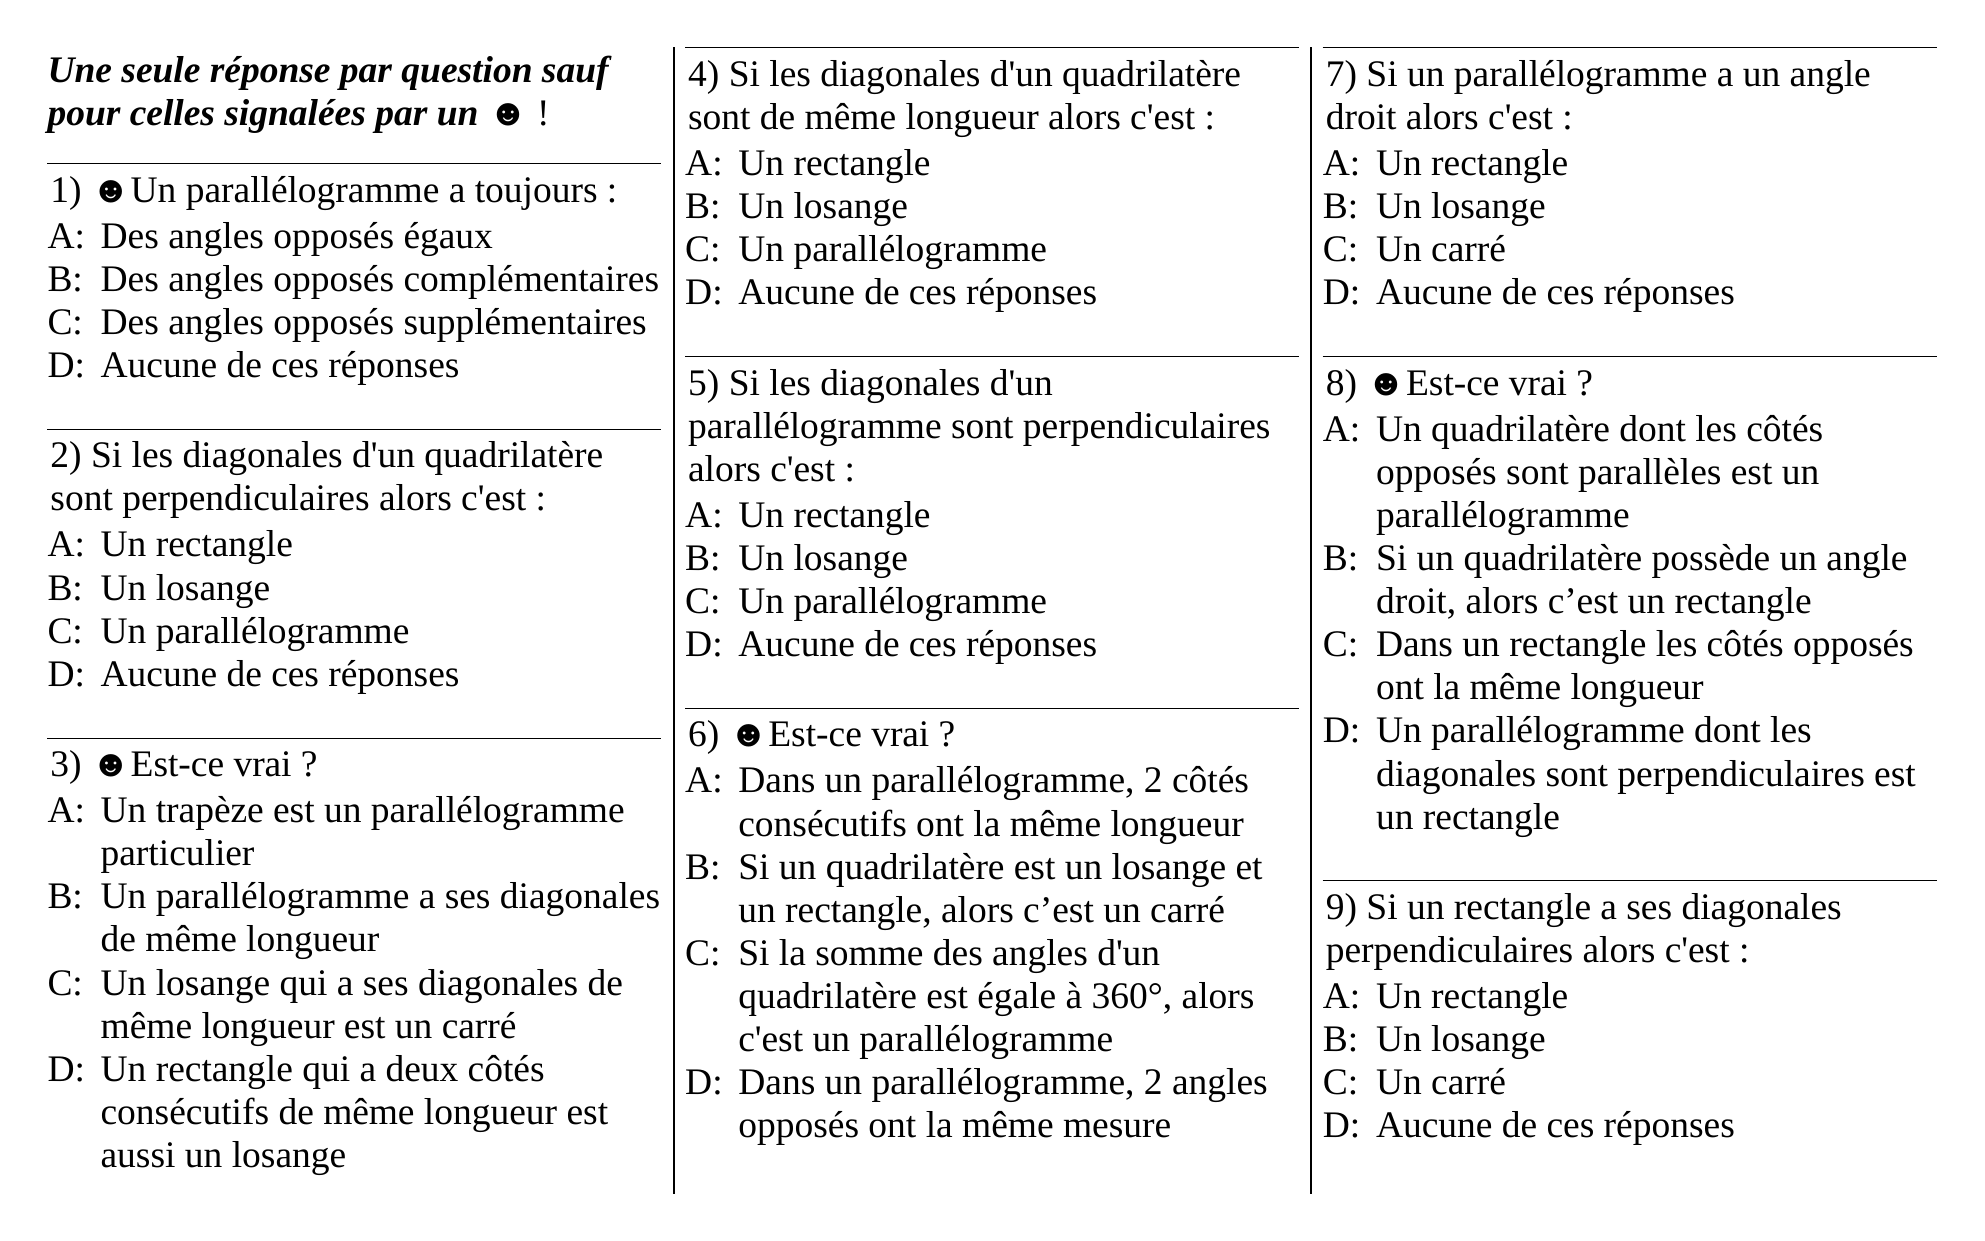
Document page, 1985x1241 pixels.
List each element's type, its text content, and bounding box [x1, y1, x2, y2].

list Un trapèze est un parallélogramme particulier [47, 787, 661, 874]
list Dans un parallélogramme, 2 côtés consécutifs ont la même longueur [685, 758, 1299, 844]
list Un parallélogramme [47, 608, 661, 651]
list Un rectangle [1323, 973, 1937, 1017]
list Aucune de ces réponses [47, 651, 661, 694]
list Un losange [47, 565, 661, 608]
list ☻Un parallélogramme a toujours : [47, 164, 661, 213]
list Un parallélogramme [685, 578, 1299, 622]
list Si un parallélogramme a un angle droit alors c'est : [1323, 48, 1937, 140]
list Un losange [1323, 183, 1937, 227]
list Un rectangle qui a deux côtés consécutifs de même longueur est aussi un losange [47, 1046, 661, 1176]
list Aucune de ces réponses [1323, 270, 1937, 313]
list Un quadrilatère dont les côtés opposés sont parallèles est un parallélogramme [1323, 406, 1937, 535]
list Un carré [1323, 1060, 1937, 1103]
list Un losange [685, 183, 1299, 227]
list Un parallélogramme dont les diagonales sont perpendiculaires est un rectangle [1323, 708, 1937, 837]
list Si les diagonales d'un quadrilatère sont de même longueur alors c'est : [685, 48, 1299, 140]
text Une seule réponse par question sauf pour celles signalées par un ☻ ! [47, 47, 661, 133]
list Un rectangle [685, 140, 1299, 183]
list Un parallélogramme a ses diagonales de même longueur [47, 874, 661, 960]
list Des angles opposés supplémentaires [47, 299, 661, 342]
list Aucune de ces réponses [685, 270, 1299, 313]
list Un carré [1323, 227, 1937, 270]
list Si la somme des angles d'un quadrilatère est égale à 360°, alors c'est un parallélogramme [685, 930, 1299, 1060]
list Si les diagonales d'un parallélogramme sont perpendiculaires alors c'est : [685, 357, 1299, 492]
list Aucune de ces réponses [47, 342, 661, 386]
list Si les diagonales d'un quadrilatère sont perpendiculaires alors c'est : [47, 430, 661, 522]
list Si un quadrilatère est un losange et un rectangle, alors c’est un carré [685, 844, 1299, 930]
list Un rectangle [685, 492, 1299, 535]
list Un losange qui a ses diagonales de même longueur est un carré [47, 960, 661, 1046]
list Aucune de ces réponses [1323, 1103, 1937, 1146]
list Si un rectangle a ses diagonales perpendiculaires alors c'est : [1323, 881, 1937, 973]
list Aucune de ces réponses [685, 622, 1299, 665]
list Un rectangle [1323, 140, 1937, 183]
list Des angles opposés égaux [47, 213, 661, 256]
list Un losange [685, 535, 1299, 578]
list Des angles opposés complémentaires [47, 256, 661, 299]
list ☻Est-ce vrai ? [47, 739, 661, 787]
list Dans un parallélogramme, 2 angles opposés ont la même mesure [685, 1060, 1299, 1146]
list Dans un rectangle les côtés opposés ont la même longueur [1323, 622, 1937, 708]
list Si un quadrilatère possède un angle droit, alors c’est un rectangle [1323, 535, 1937, 622]
list Un parallélogramme [685, 227, 1299, 270]
list ☻Est-ce vrai ? [1323, 357, 1937, 406]
list Un rectangle [47, 522, 661, 565]
list ☻Est-ce vrai ? [685, 709, 1299, 758]
list Un losange [1323, 1017, 1937, 1060]
